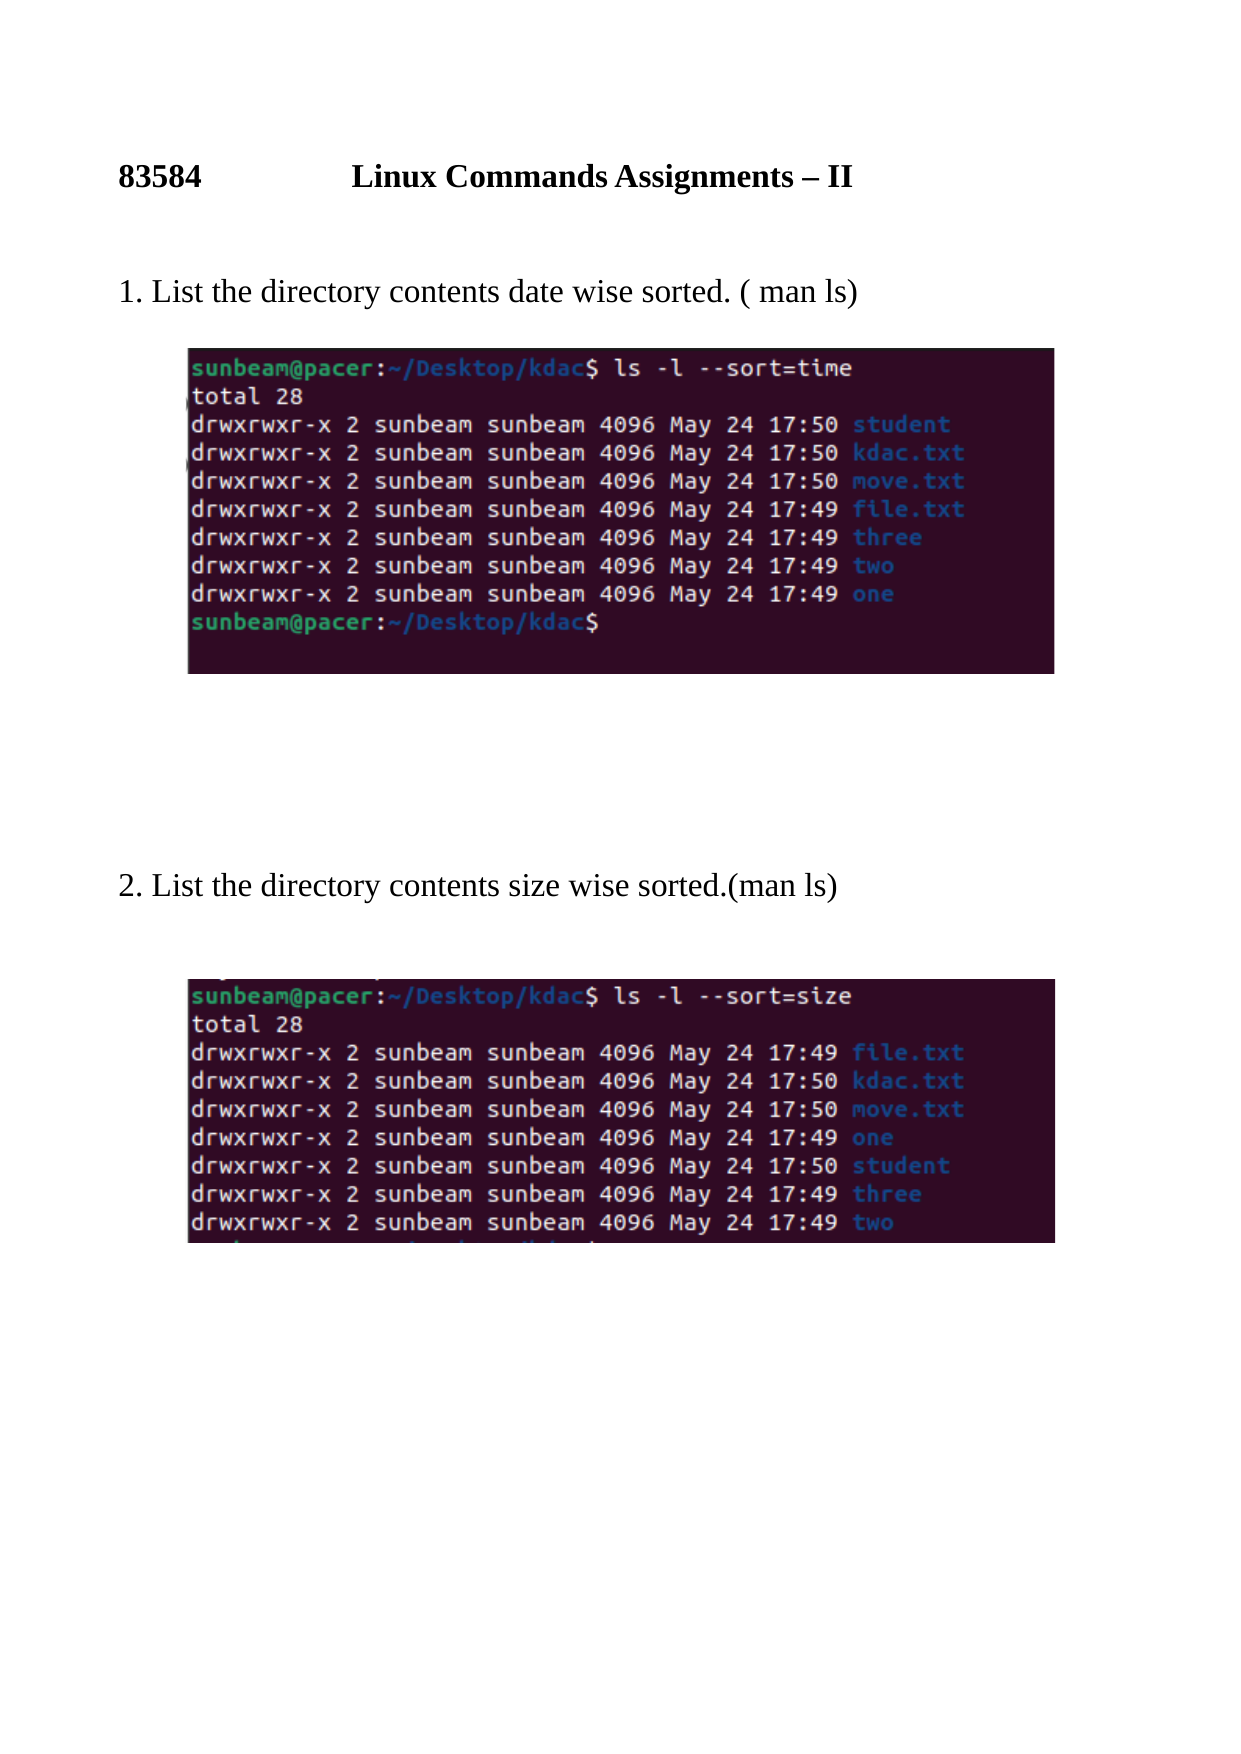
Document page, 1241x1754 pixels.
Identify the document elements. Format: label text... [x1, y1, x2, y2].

text 1. List the directory contents date wise sorted. ( man ls) [118, 271, 1122, 310]
text 83584 Linux Commands Assignments – II [118, 118, 1122, 271]
text 2. List the directory contents size wise sorted.(man ls) [118, 865, 1122, 903]
picture [185, 979, 1056, 1243]
picture [185, 348, 1055, 674]
